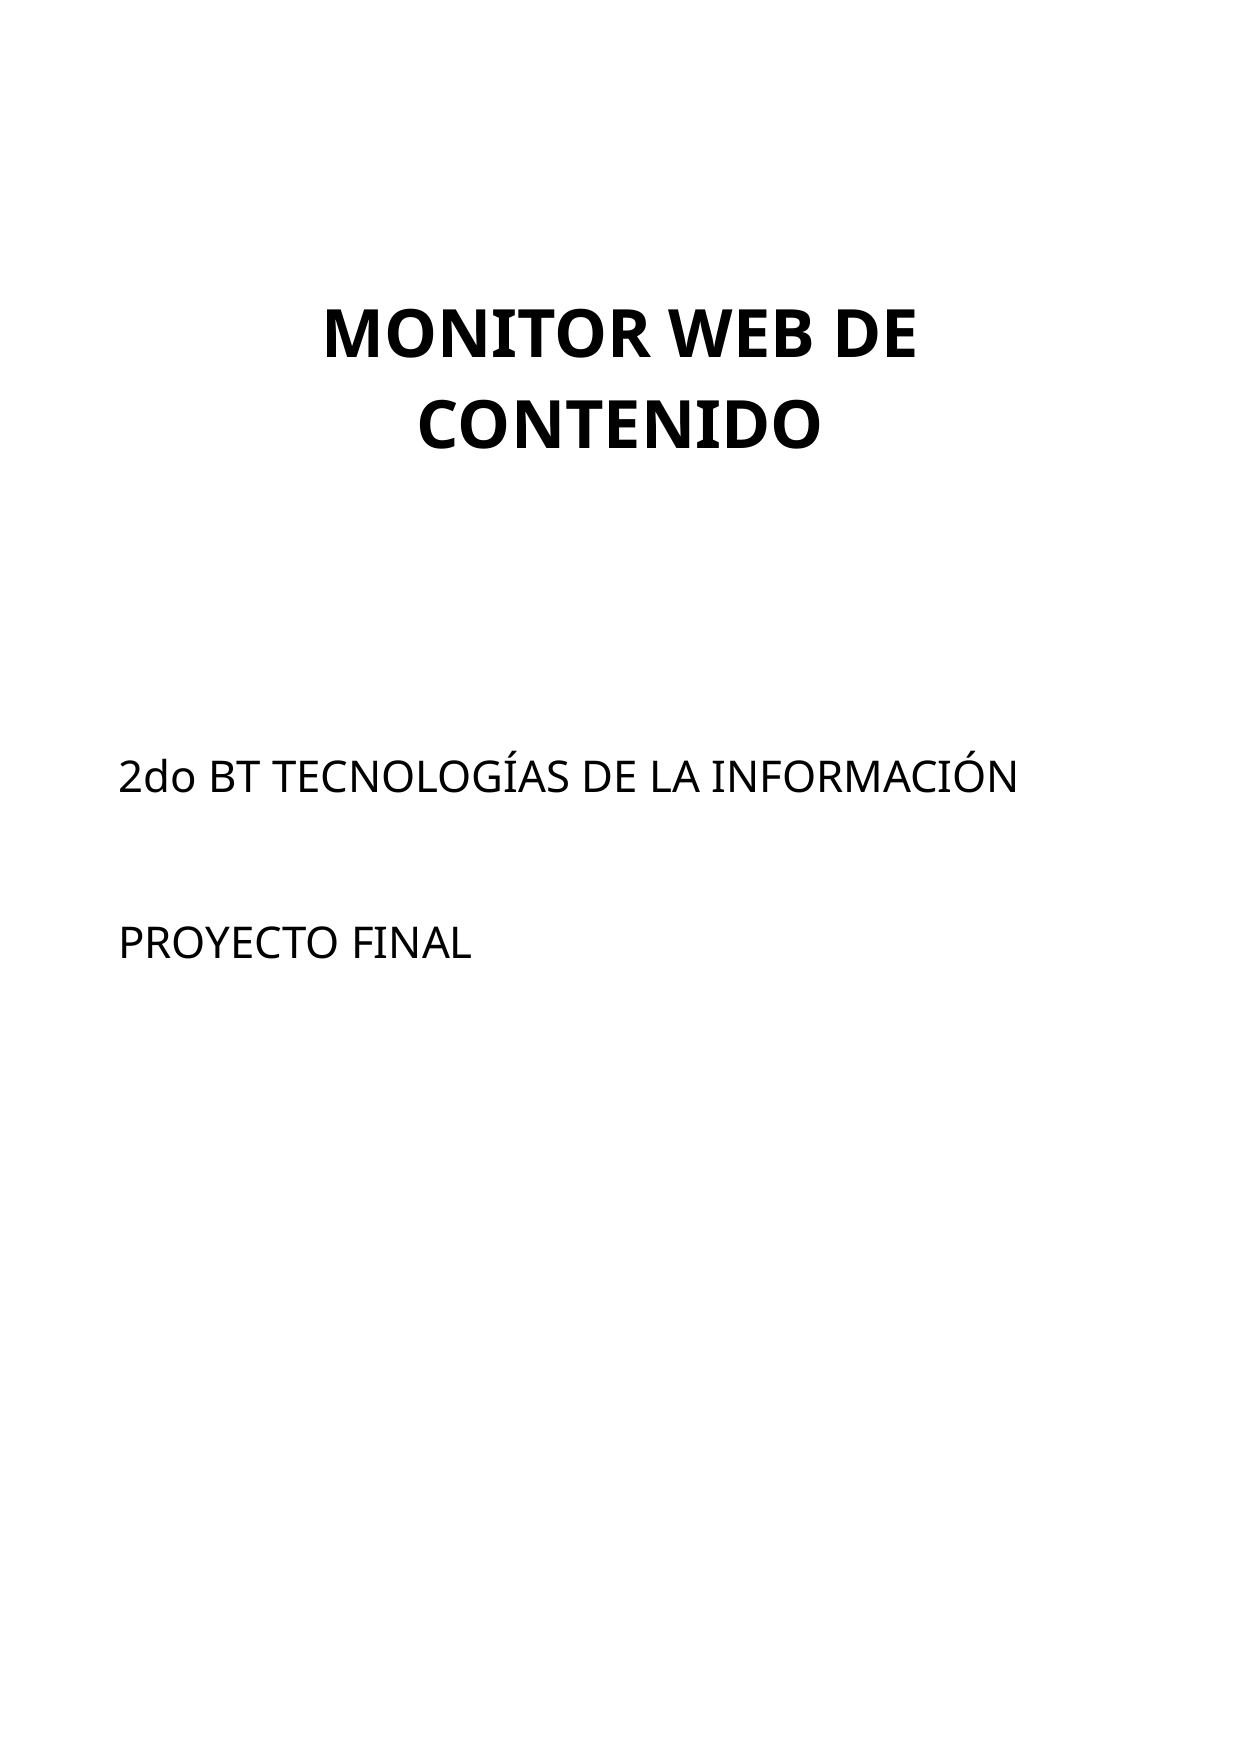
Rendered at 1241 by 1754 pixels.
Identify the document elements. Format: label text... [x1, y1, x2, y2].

text PROYECTO FINAL [118, 912, 1122, 972]
subtitle MONITOR WEB DE CONTENIDO [118, 139, 1122, 468]
text 2do BT TECNOLOGÍAS DE LA INFORMACIÓN [118, 746, 1122, 806]
